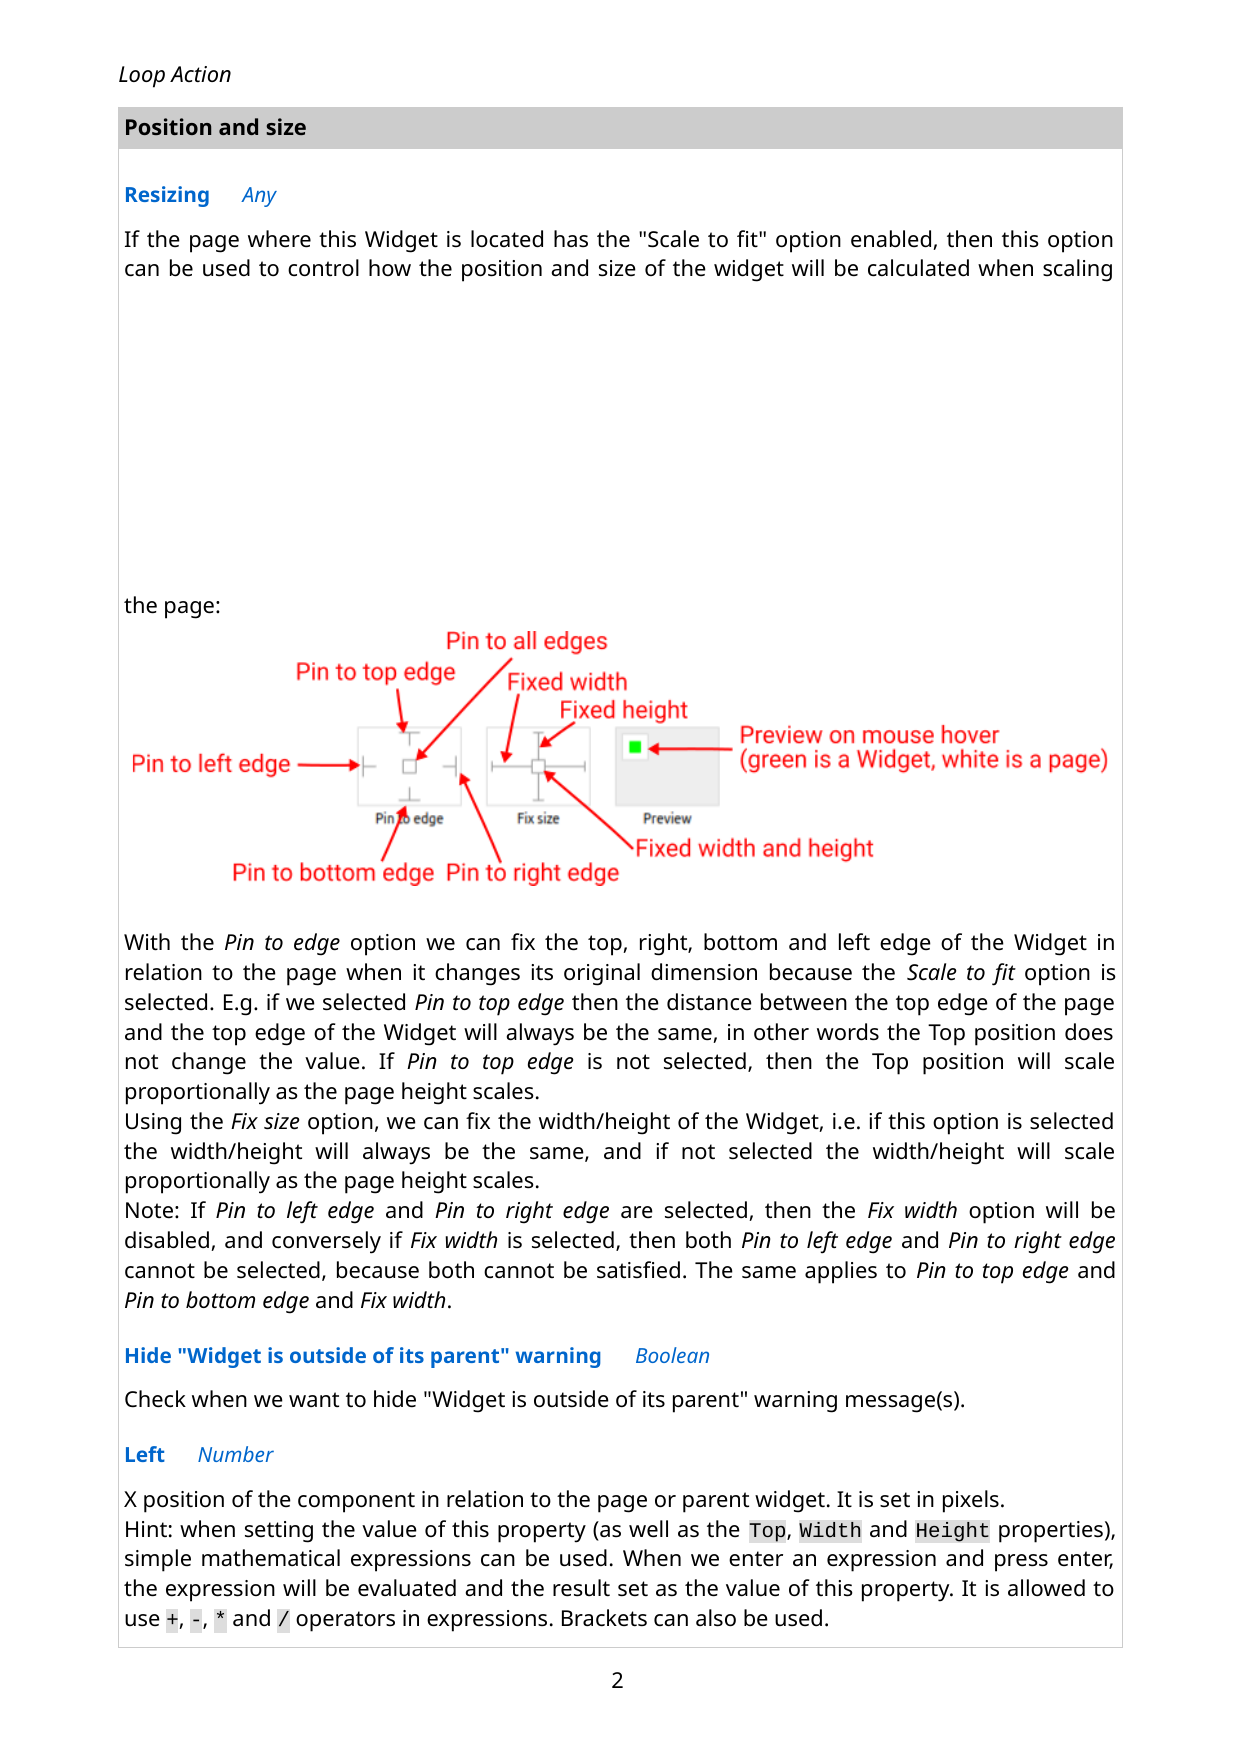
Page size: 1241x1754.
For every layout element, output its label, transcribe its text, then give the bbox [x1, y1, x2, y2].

table_cell Resizing Any If the page where this Widget is located has the "Scale to fit" option enabled, then this option can be used to control how the position and size of the widget will be calculated when scaling the page: With the Pin to edge option we can fix the top, right, bottom and left edge of the Widget in relation to the page when it changes its original dimension because the Scale to fit option is selected. E.g. if we selected Pin to top edge then the distance between the top edge of the page and the top edge of the Widget will always be the same, in other words the Top position does not change the value. If Pin to top edge is not selected, then the Top position will scale proportionally as the page height scales. Using the Fix size option, we can fix the width/height of the Widget, i.e. if this option is selected the width/height will always be the same, and if not selected the width/height will scale proportionally as the page height scales. Note: If Pin to left edge and Pin to right edge are selected, then the Fix width option will be disabled, and conversely if Fix width is selected, then both Pin to left edge and Pin to right edge cannot be selected, because both cannot be satisfied. The same applies to Pin to top edge and Pin to bottom edge and Fix width. Hide "Widget is outside of its parent" warning Boolean Check when we want to hide "Widget is outside of its parent" warning message(s). Left Number X position of the component in relation to the page or parent widget. It is set in pixels. Hint: when setting the value of this property (as well as the Top, Width and Height properties), simple mathematical expressions can be used. When we enter an expression and press enter, the expression will be evaluated and the result set as the value of this property. It is allowed to use +, -, * and / operators in expressions. Brackets can also be used. [119, 149, 1122, 1647]
table_header Position and size [119, 108, 1122, 148]
picture [132, 631, 1108, 886]
